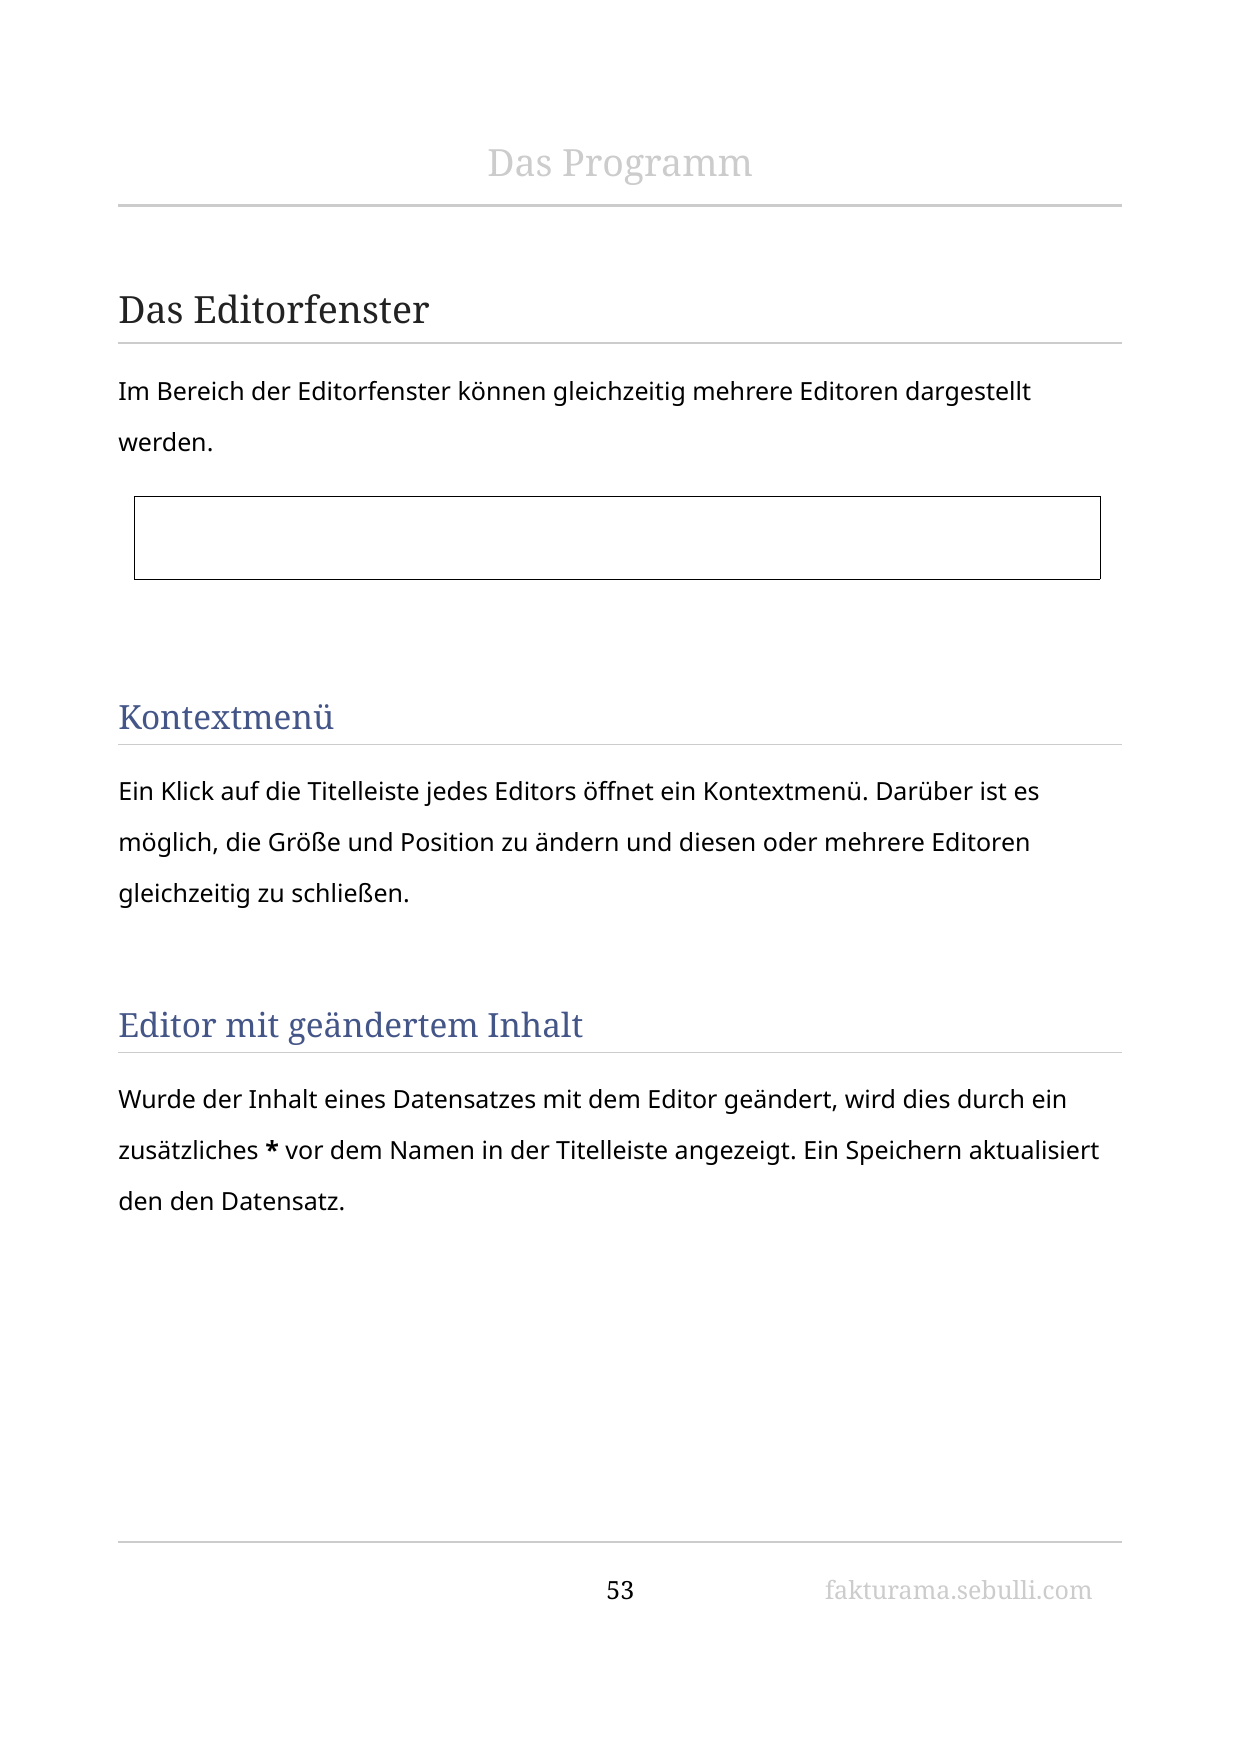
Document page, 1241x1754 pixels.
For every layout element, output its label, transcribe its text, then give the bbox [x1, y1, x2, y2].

text Ein Klick auf die Titelleiste jedes Editors öffnet ein Kontextmenü. Darüber ist es möglich, die Größe und Position zu ändern und diesen oder mehrere Editoren gleichzeitig zu schließen. [118, 774, 1122, 910]
subtitle Das Editorfenster [118, 283, 1122, 342]
subtitle Kontextmenü [118, 694, 1122, 744]
text Wurde der Inhalt eines Datensatzes mit dem Editor geändert, wird dies durch ein zusätzliches * vor dem Namen in der Titelleiste angezeigt. Ein Speichern aktualisiert den den Datensatz. [118, 1081, 1122, 1218]
text Im Bereich der Editorfenster können gleichzeitig mehrere Editoren dargestellt werden. [118, 373, 1122, 458]
subtitle Editor mit geändertem Inhalt [118, 1002, 1122, 1052]
